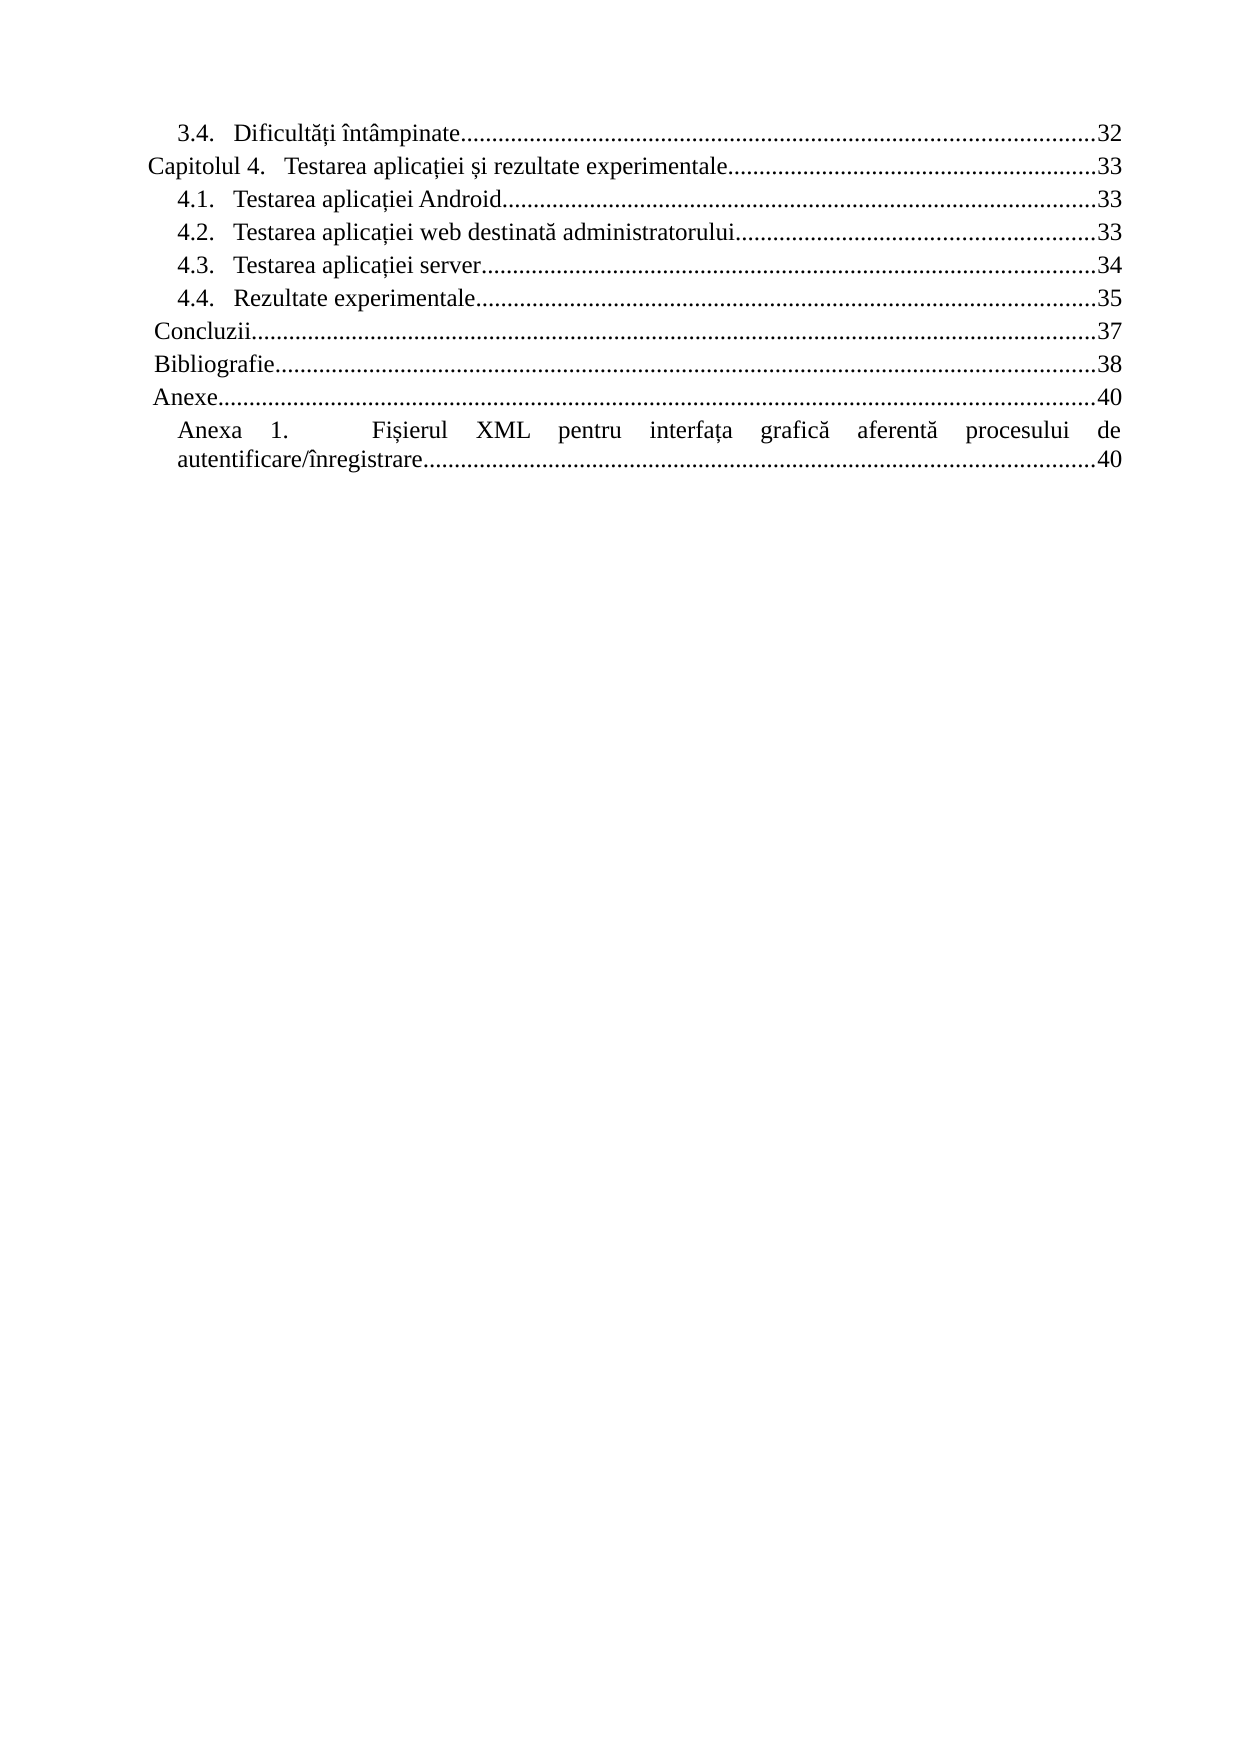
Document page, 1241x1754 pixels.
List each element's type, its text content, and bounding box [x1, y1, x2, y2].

text 3.4. Dificultăți întâmpinate 32 [177, 118, 1122, 147]
text 4.1. Testarea aplicației Android 33 [177, 184, 1122, 213]
text Concluzii 37 [148, 316, 1122, 345]
text Bibliografie 38 [148, 349, 1122, 378]
text 4.3. Testarea aplicației server 34 [177, 250, 1122, 279]
text 4.4. Rezultate experimentale 35 [177, 283, 1122, 312]
text Anexa 1. Fișierul XML pentru interfața grafică aferentă procesului de autentificare/înregistrare 40 [177, 415, 1122, 473]
text Capitolul 4. Testarea aplicației și rezultate experimentale 33 [148, 151, 1122, 180]
text Anexe. 40 [148, 382, 1122, 411]
text 4.2. Testarea aplicației web destinată administratorului 33 [177, 217, 1122, 246]
